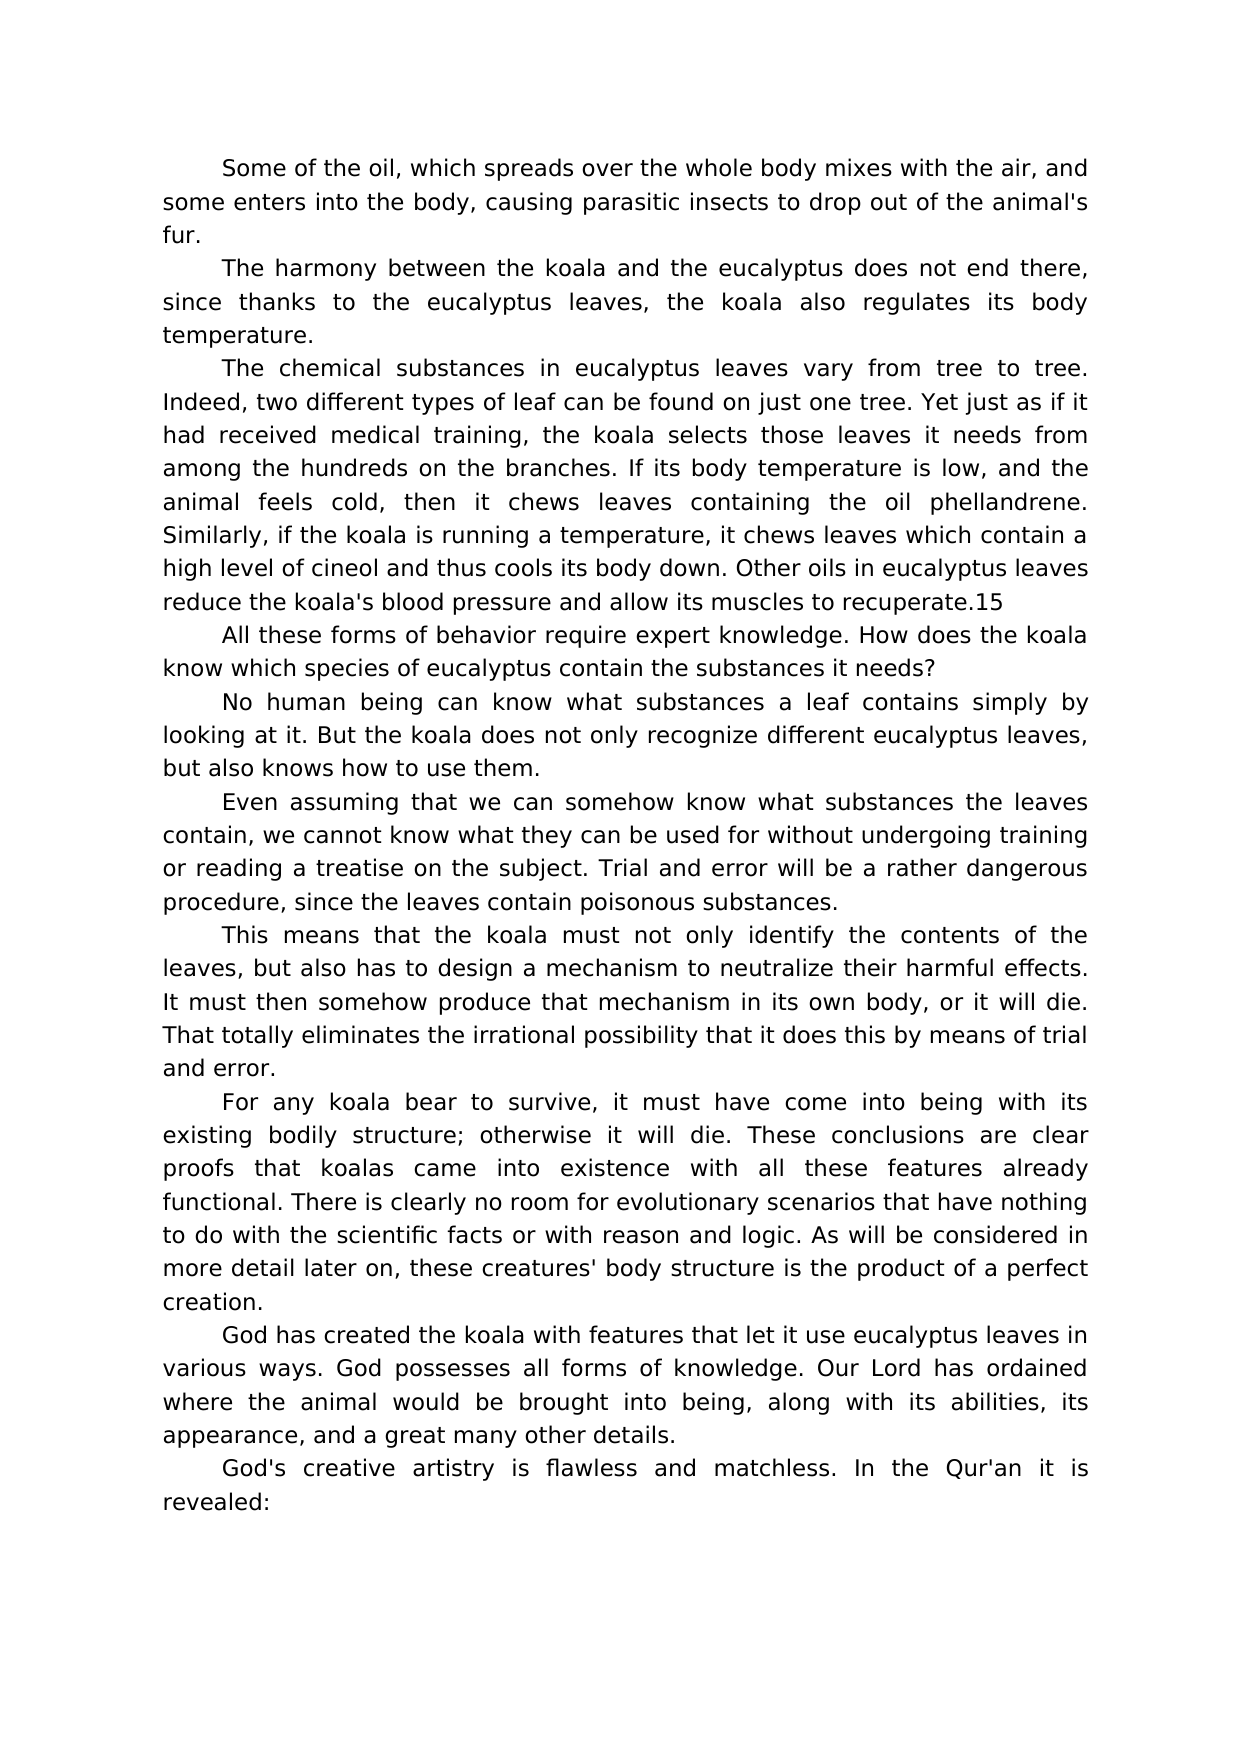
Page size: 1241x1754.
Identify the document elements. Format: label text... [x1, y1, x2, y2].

text God's creative artistry is flawless and matchless. In the Qur'an it is revealed: [162, 1450, 1090, 1517]
text God has created the koala with features that let it use eucalyptus leaves in various ways. God possesses all forms of knowledge. Our Lord has ordained where the animal would be brought into being, along with its abilities, its appearance, and a great many other details. [162, 1317, 1090, 1450]
text All these forms of behavior require expert knowledge. How does the koala know which species of eucalyptus contain the substances it needs? [162, 617, 1090, 683]
text The chemical substances in eucalyptus leaves vary from tree to tree. Indeed, two different types of leaf can be found on just one tree. Yet just as if it had received medical training, the koala selects those leaves it needs from among the hundreds on the branches. If its body temperature is low, and the animal feels cold, then it chews leaves containing the oil phellandrene. Similarly, if the koala is running a temperature, it chews leaves which contain a high level of cineol and thus cools its body down. Other oils in eucalyptus leaves reduce the koala's blood pressure and allow its muscles to recuperate.15 [162, 350, 1090, 617]
text For any koala bear to survive, it must have come into being with its existing bodily structure; otherwise it will die. These conclusions are clear proofs that koalas came into existence with all these features already functional. There is clearly no room for evolutionary scenarios that have nothing to do with the scientific facts or with reason and logic. As will be considered in more detail later on, these creatures' body structure is the product of a perfect creation. [162, 1083, 1090, 1317]
text Even assuming that we can somehow know what substances the leaves contain, we cannot know what they can be used for without undergoing training or reading a treatise on the subject. Trial and error will be a rather dangerous procedure, since the leaves contain poisonous substances. [162, 783, 1090, 917]
text This means that the koala must not only identify the contents of the leaves, but also has to design a mechanism to neutralize their harmful effects. It must then somehow produce that mechanism in its own body, or it will die. That totally eliminates the irrational possibility that it does this by means of trial and error. [162, 917, 1090, 1083]
text Some of the oil, which spreads over the whole body mixes with the air, and some enters into the body, causing parasitic insects to drop out of the animal's fur. [162, 150, 1090, 250]
text The harmony between the koala and the eucalyptus does not end there, since thanks to the eucalyptus leaves, the koala also regulates its body temperature. [162, 250, 1090, 350]
text No human being can know what substances a leaf contains simply by looking at it. But the koala does not only recognize different eucalyptus leaves, but also knows how to use them. [162, 683, 1090, 783]
